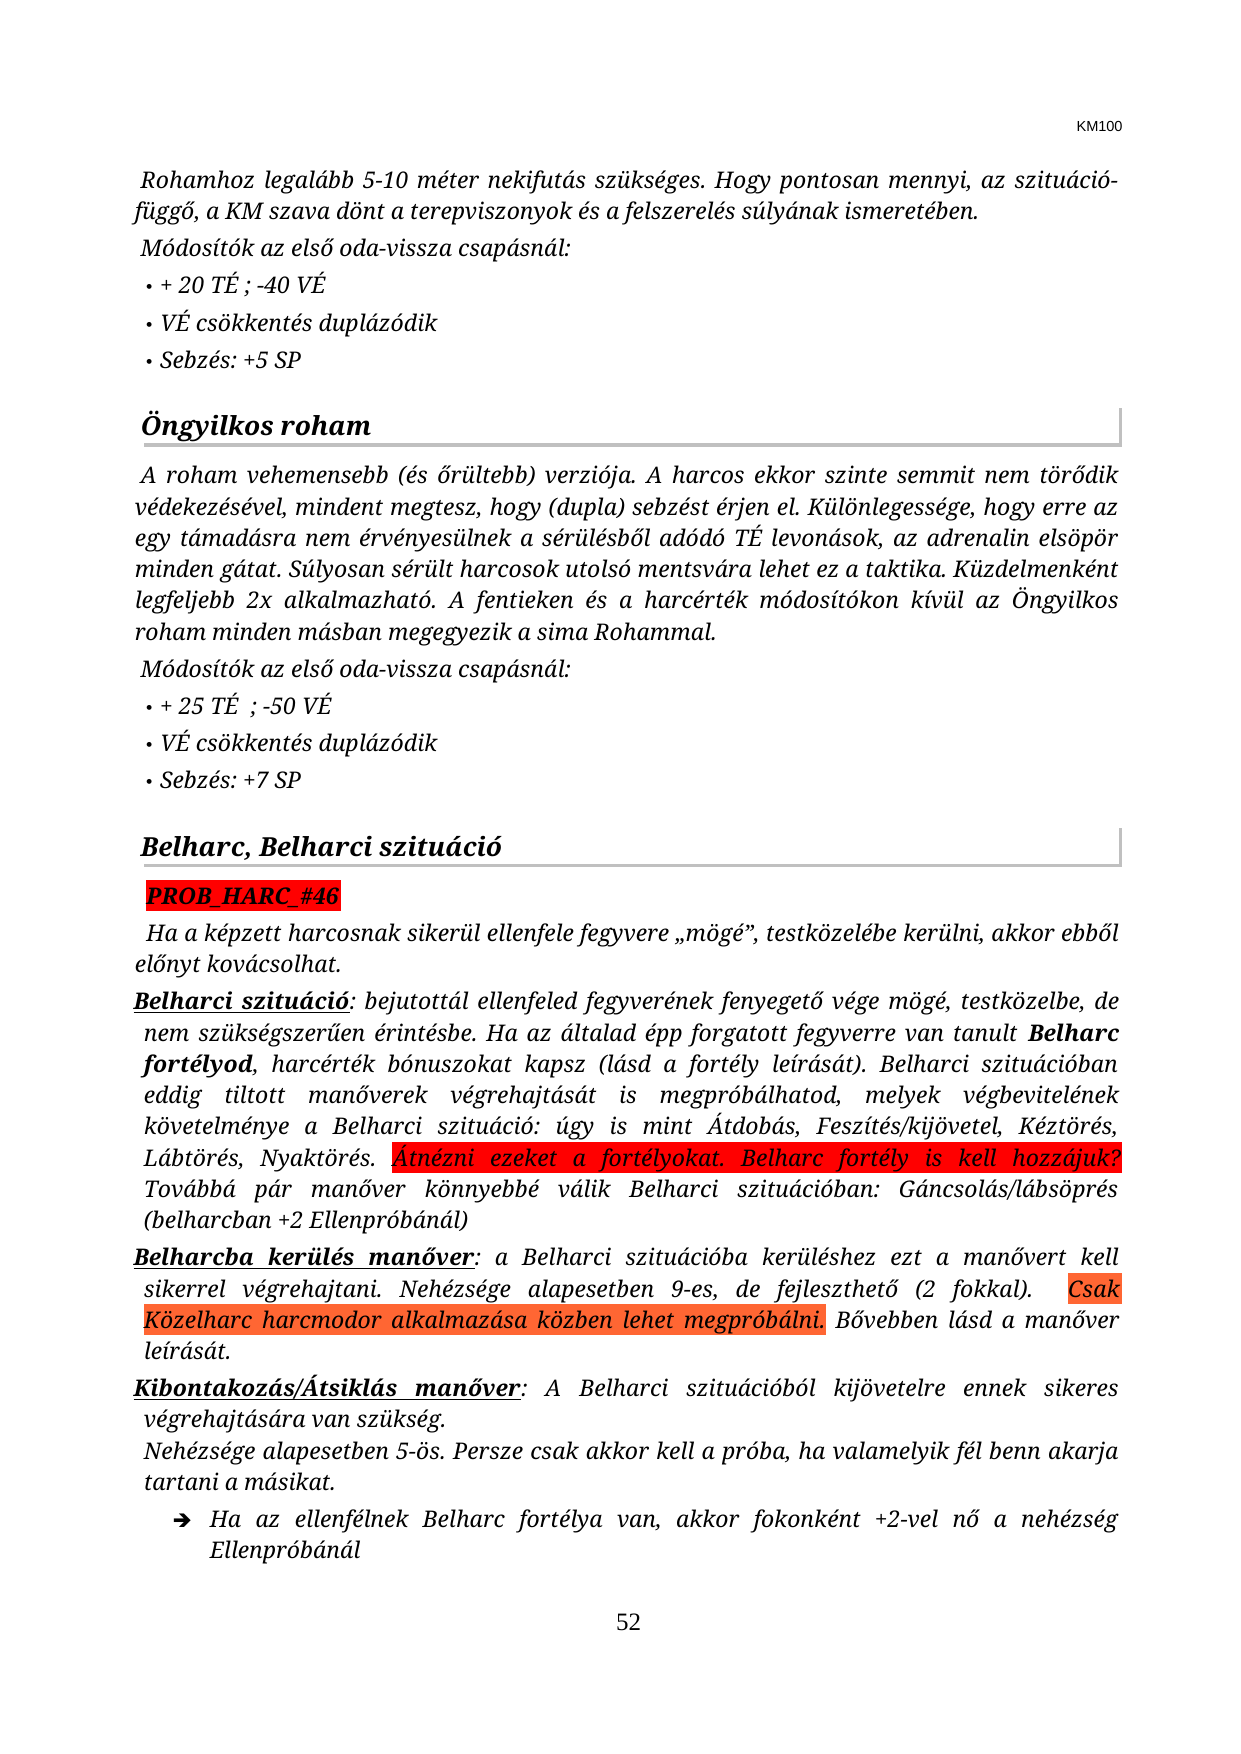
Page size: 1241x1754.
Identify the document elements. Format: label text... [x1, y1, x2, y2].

list VÉ csökkentés duplázódik [146, 307, 1122, 338]
list + 20 TÉ ; -40 VÉ [146, 269, 1122, 301]
subtitle Belharc, Belharci szituáció [140, 828, 1118, 864]
text A roham vehemensebb (és őrültebb) verziója. A harcos ekkor szinte semmit nem törődik védekezésével, mindent megtesz, hogy (dupla) sebzést érjen el. Különlegessége, hogy erre az egy támadásra nem érvényesülnek a sérülésből adódó TÉ levonások, az adrenalin elsöpör minden gátat. Súlyosan sérült harcosok utolsó mentsvára lehet ez a taktika. Küzdelmenként legfeljebb 2x alkalmazható. A fentieken és a harcérték módosítókon kívül az Öngyilkos roham minden másban megegyezik a sima Rohammal. [134, 459, 1122, 647]
text PROB_HARC_#46 [134, 880, 1122, 911]
list Sebzés: +7 SP [146, 764, 1122, 796]
list VÉ csökkentés duplázódik [146, 727, 1122, 758]
text Módosítók az első oda-vissza csapásnál: [134, 232, 1122, 263]
list Ha az ellenfélnek Belharc fortélya van, akkor fokonként +2-vel nő a nehézség Ellenpróbánál [172, 1503, 1122, 1566]
text Módosítók az első oda-vissza csapásnál: [134, 653, 1122, 684]
subtitle Öngyilkos roham [140, 408, 1118, 443]
text Belharci szituáció: bejutottál ellenfeled fegyverének fenyegető vége mögé, testközelbe, de nem szükségszerűen érintésbe. Ha az általad épp forgatott fegyverre van tanult Belharc fortélyod, harcérték bónuszokat kapsz (lásd a fortély leírását). Belharci szituációban eddig tiltott manőverek végrehajtását is megpróbálhatod, melyek végbevitelének követelménye a Belharci szituáció: úgy is mint Átdobás, Feszítés/kijövetel, Kéztörés, Lábtörés, Nyaktörés. Átnézni ezeket a fortélyokat. Belharc fortély is kell hozzájuk? Továbbá pár manőver könnyebbé válik Belharci szituációban: Gáncsolás/lábsöprés (belharcban +2 Ellenpróbánál) [133, 985, 1122, 1235]
list + 25 TÉ ; -50 VÉ [146, 690, 1122, 721]
list Sebzés: +5 SP [146, 344, 1122, 375]
text Ha a képzett harcosnak sikerül ellenfele fegyvere „mögé”, testközelébe kerülni, akkor ebből előnyt kovácsolhat. [134, 917, 1122, 979]
text Rohamhoz legalább 5-10 méter nekifutás szükséges. Hogy pontosan mennyi, az szituáció-függő, a KM szava dönt a terepviszonyok és a felszerelés súlyának ismeretében. [134, 164, 1122, 226]
text Kibontakozás/Átsiklás manőver: A Belharci szituációból kijövetelre ennek sikeres végrehajtására van szükség. Nehézsége alapesetben 5-ös. Persze csak akkor kell a próba, ha valamelyik fél benn akarja tartani a másikat. [133, 1372, 1122, 1497]
text Belharcba kerülés manőver: a Belharci szituációba kerüléshez ezt a manővert kell sikerrel végrehajtani. Nehézsége alapesetben 9-es, de fejleszthető (2 fokkal). Csak Közelharc harcmodor alkalmazása közben lehet megpróbálni. Bővebben lásd a manőver leírását. [133, 1241, 1122, 1366]
